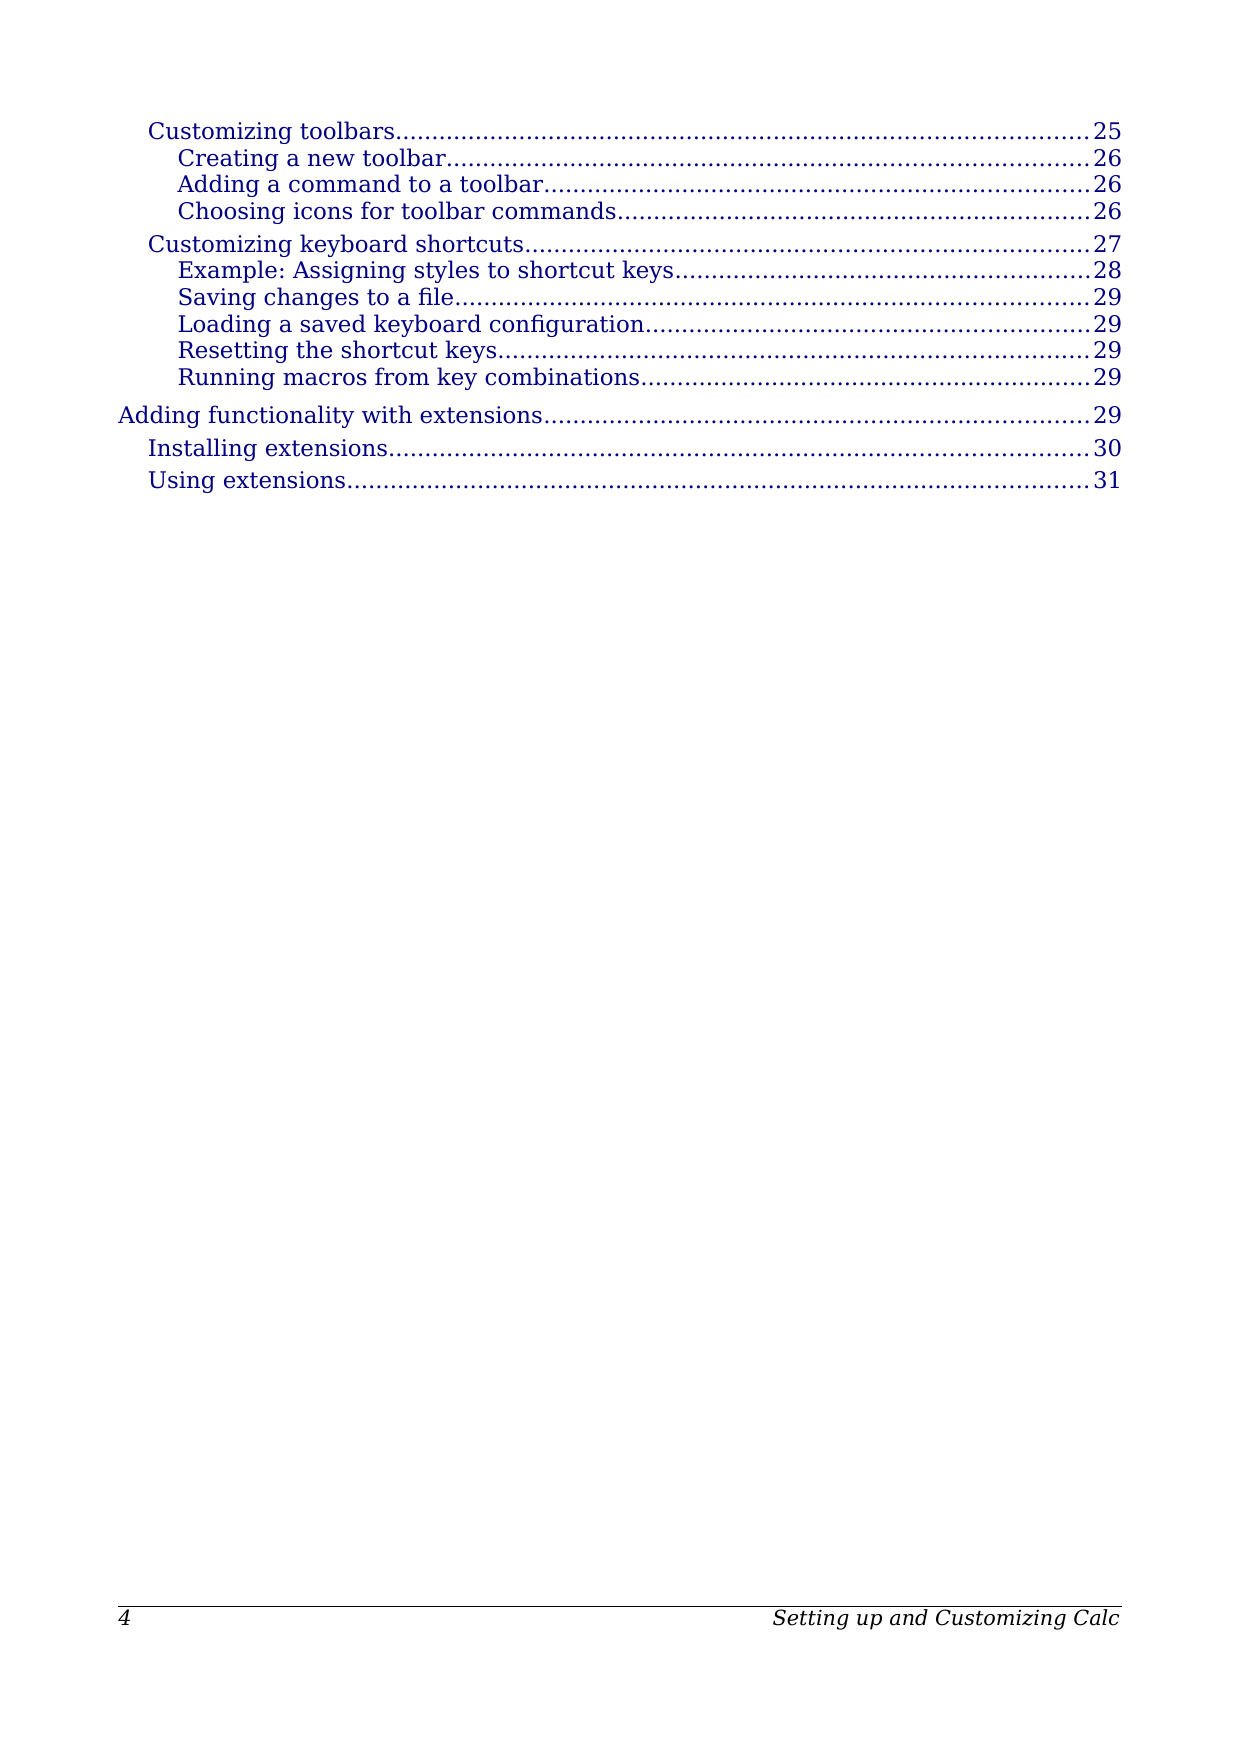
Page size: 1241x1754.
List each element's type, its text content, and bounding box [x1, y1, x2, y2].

text Resetting the shortcut keys 29 [177, 337, 1122, 364]
text Using extensions 31 [148, 468, 1122, 494]
text Customizing keyboard shortcuts 27 [148, 231, 1122, 257]
text Saving changes to a file 29 [177, 284, 1122, 311]
text Choosing icons for toolbar commands 26 [177, 198, 1122, 225]
text Running macros from key combinations 29 [177, 364, 1122, 391]
text Creating a new toolbar 26 [177, 145, 1122, 171]
text Adding functionality with extensions 29 [118, 402, 1122, 429]
text Installing extensions 30 [148, 435, 1122, 462]
text Loading a saved keyboard configuration 29 [177, 311, 1122, 337]
text Adding a command to a toolbar 26 [177, 171, 1122, 198]
text Customizing toolbars 25 [148, 118, 1122, 145]
text Example: Assigning styles to shortcut keys 28 [177, 257, 1122, 284]
